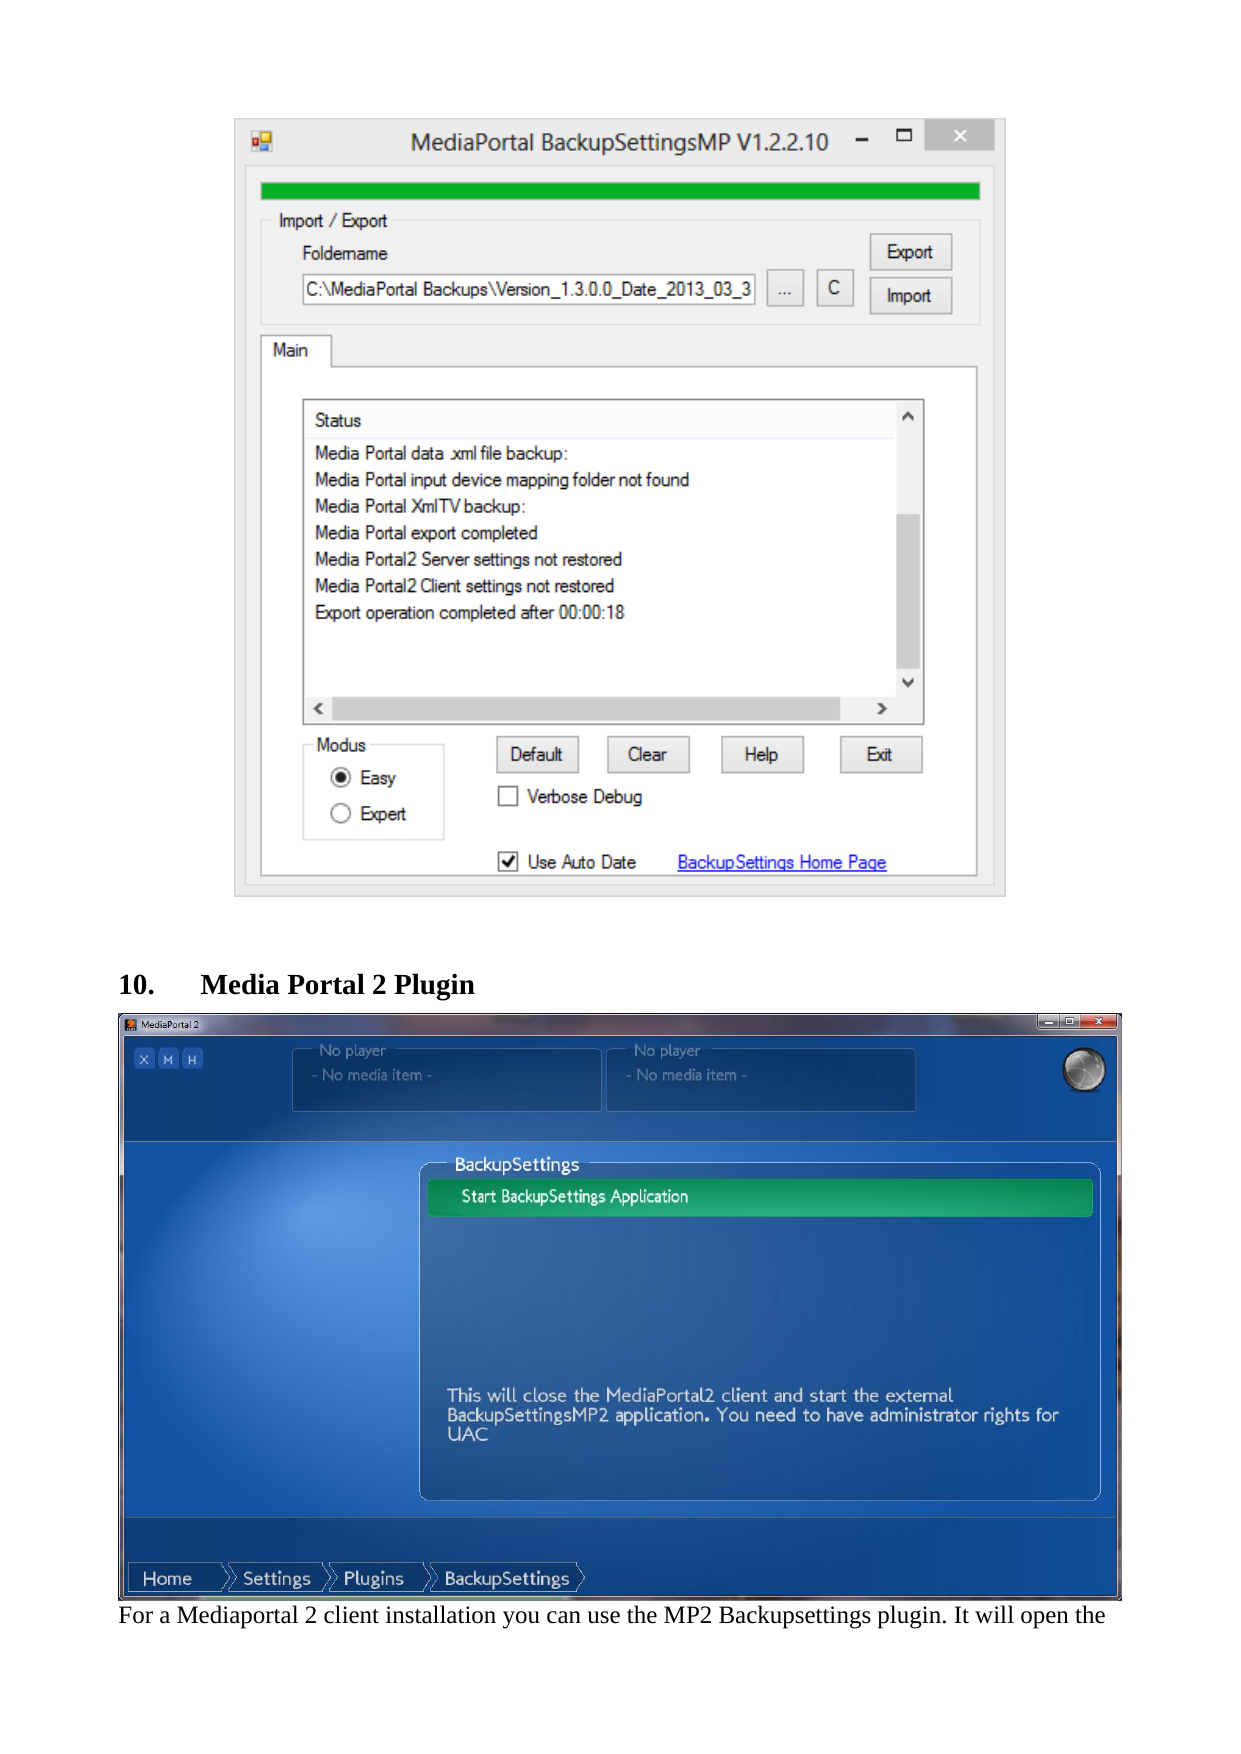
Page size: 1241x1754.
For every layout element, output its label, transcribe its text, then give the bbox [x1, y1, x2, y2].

picture [118, 1013, 1122, 1601]
text For a Mediaportal 2 client installation you can use the MP2 Backupsettings plugin. It will open the [118, 1601, 1122, 1629]
picture [234, 118, 1006, 897]
list Media Portal 2 Plugin [118, 967, 1122, 1001]
